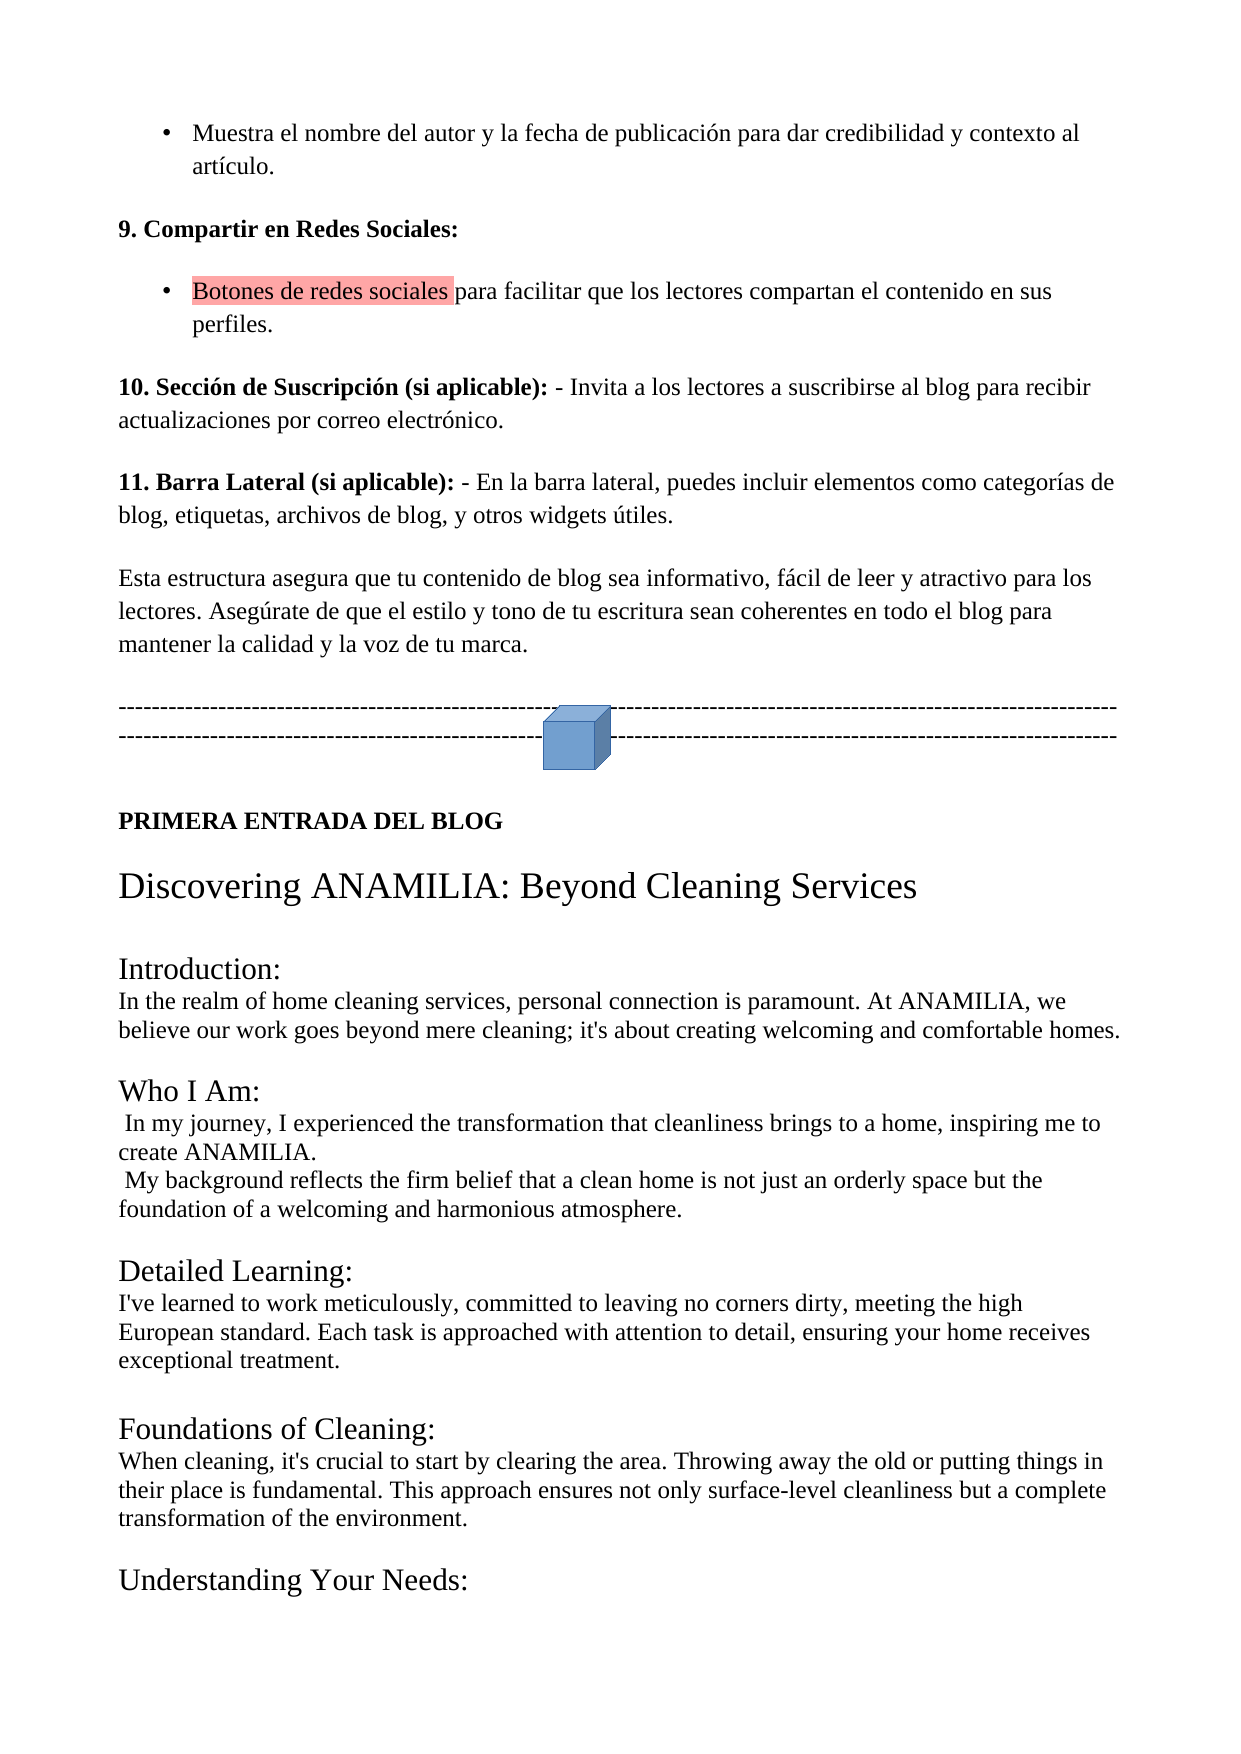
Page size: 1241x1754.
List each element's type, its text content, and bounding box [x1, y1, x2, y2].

text 9. Compartir en Redes Sociales: [118, 214, 1122, 242]
text PRIMERA ENTRADA DEL BLOG [118, 806, 1122, 835]
text 11. Barra Lateral (si aplicable): - En la barra lateral, puedes incluir elementos como categorías de blog, etiquetas, archivos de blog, y otros widgets útiles. [118, 467, 1122, 529]
text In the realm of home cleaning services, personal connection is paramount. At ANAMILIA, we believe our work goes beyond mere cleaning; it's about creating welcoming and comfortable homes. [118, 986, 1122, 1043]
text In my journey, I experienced the transformation that cleanliness brings to a home, inspiring me to create ANAMILIA. [118, 1108, 1122, 1166]
text Discovering ANAMILIA: Beyond Cleaning Services [118, 864, 1122, 907]
text Foundations of Cleaning: [118, 1410, 1122, 1446]
text ------------------------------------------------------------------------------------------------------------------------------------------------------------------------------------------------------------------------------------------------ [118, 691, 1122, 749]
text Who I Am: [118, 1072, 1122, 1108]
text My background reflects the firm belief that a clean home is not just an orderly space but the foundation of a welcoming and harmonious atmosphere. [118, 1166, 1122, 1223]
list Botones de redes sociales para facilitar que los lectores compartan el contenido en sus perfiles. [162, 276, 1122, 338]
text Esta estructura asegura que tu contenido de blog sea informativo, fácil de leer y atractivo para los lectores. Asegúrate de que el estilo y tono de tu escritura sean coherentes en todo el blog para mantener la calidad y la voz de tu marca. [118, 563, 1122, 657]
text 10. Sección de Suscripción (si aplicable): - Invita a los lectores a suscribirse al blog para recibir actualizaciones por correo electrónico. [118, 372, 1122, 433]
text Introduction: [118, 950, 1122, 986]
text Detailed Learning: [118, 1252, 1122, 1288]
list Muestra el nombre del autor y la fecha de publicación para dar credibilidad y contexto al artículo. [162, 118, 1122, 180]
text When cleaning, it's crucial to start by clearing the area. Throwing away the old or putting things in their place is fundamental. This approach ensures not only surface-level cleanliness but a complete transformation of the environment. [118, 1446, 1122, 1532]
text Understanding Your Needs: [118, 1561, 1122, 1597]
text I've learned to work meticulously, committed to leaving no corners dirty, meeting the high European standard. Each task is approached with attention to detail, ensuring your home receives exceptional treatment. [118, 1288, 1122, 1374]
